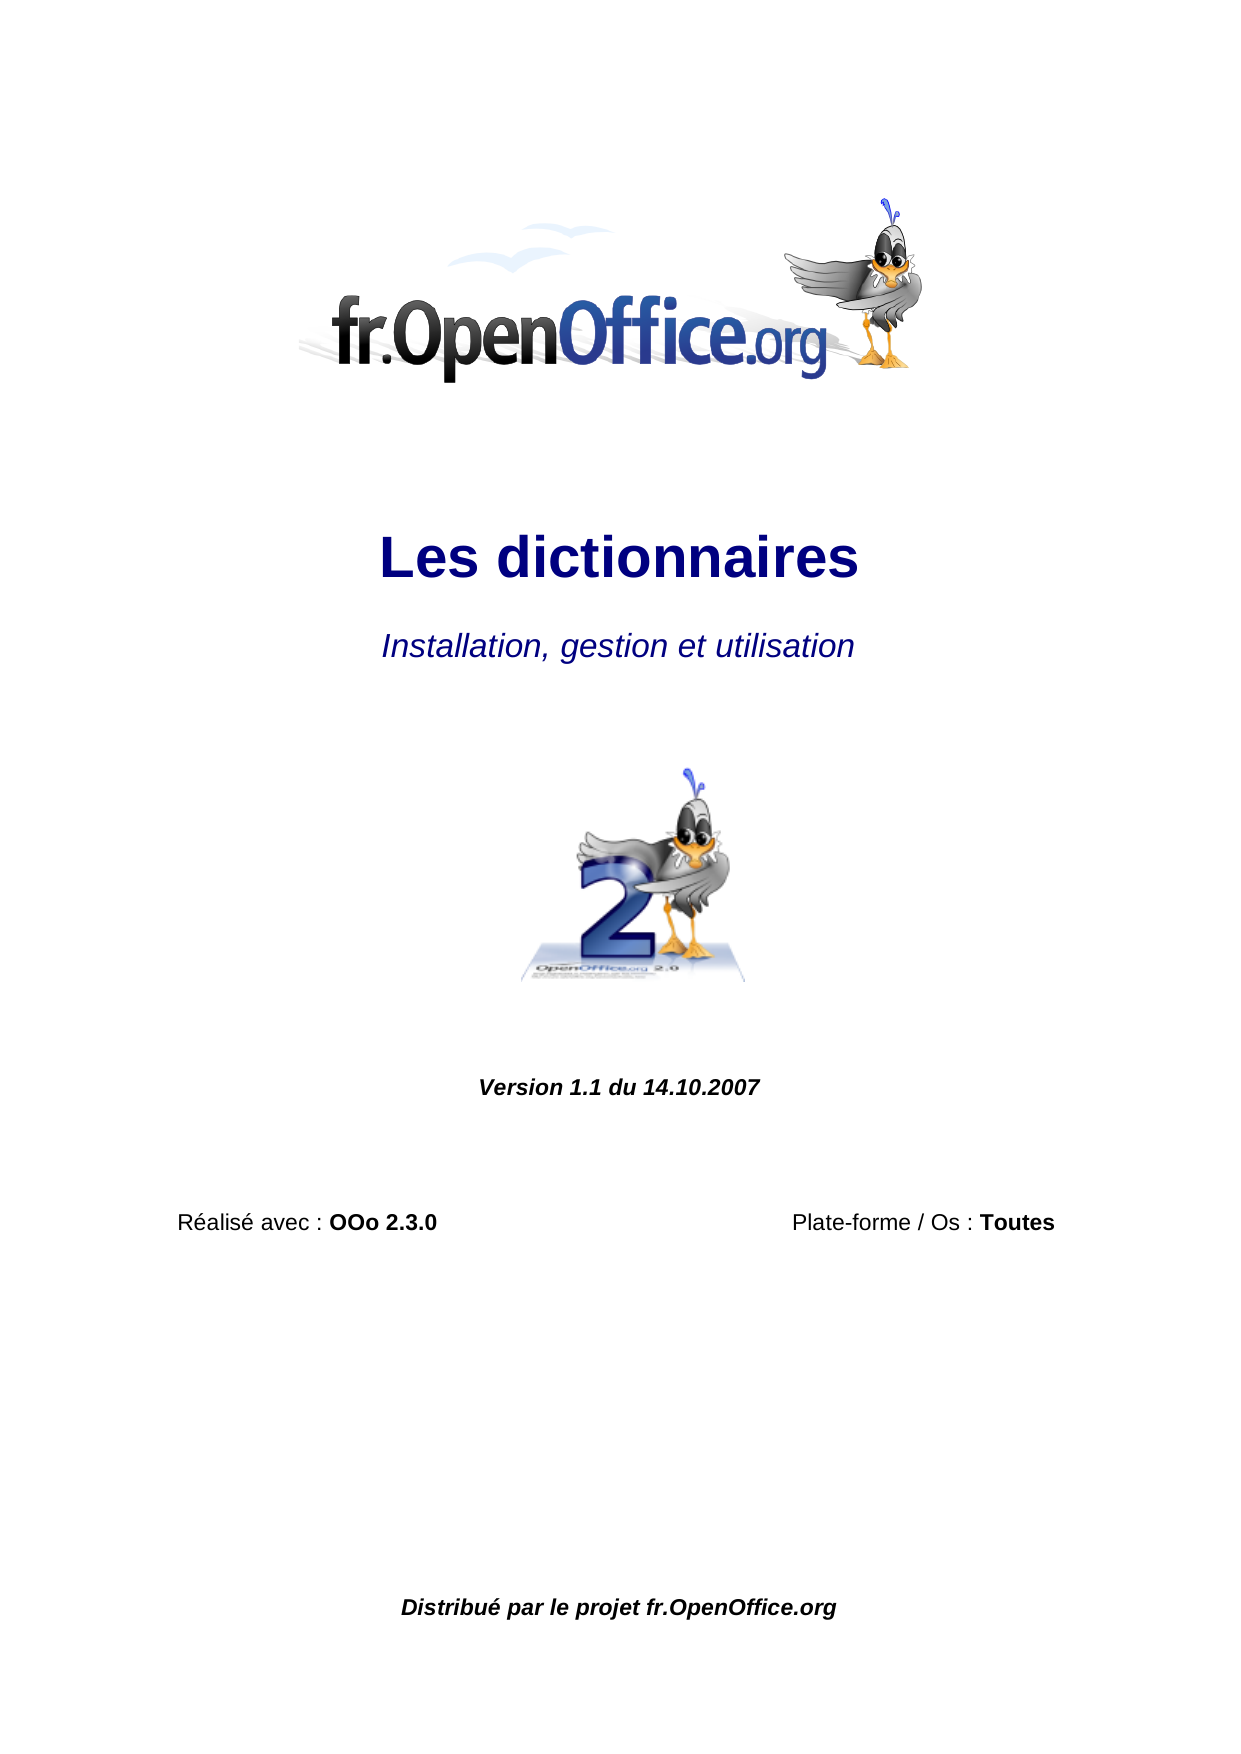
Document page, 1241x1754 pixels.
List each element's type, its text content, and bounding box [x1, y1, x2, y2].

title Les dictionnaires [118, 524, 1122, 589]
subtitle Installation, gestion et utilisation [118, 627, 1122, 664]
text Réalisé avec : OOo 2.3.0 Plate-forme / Os : Toutes [177, 1209, 1063, 1236]
subtitle Version 1.1 du 14.10.2007 [369, 1075, 871, 1101]
subtitle Distribué par le projet fr.OpenOffice.org [118, 1594, 1122, 1620]
picture [298, 188, 942, 403]
picture [521, 757, 745, 982]
